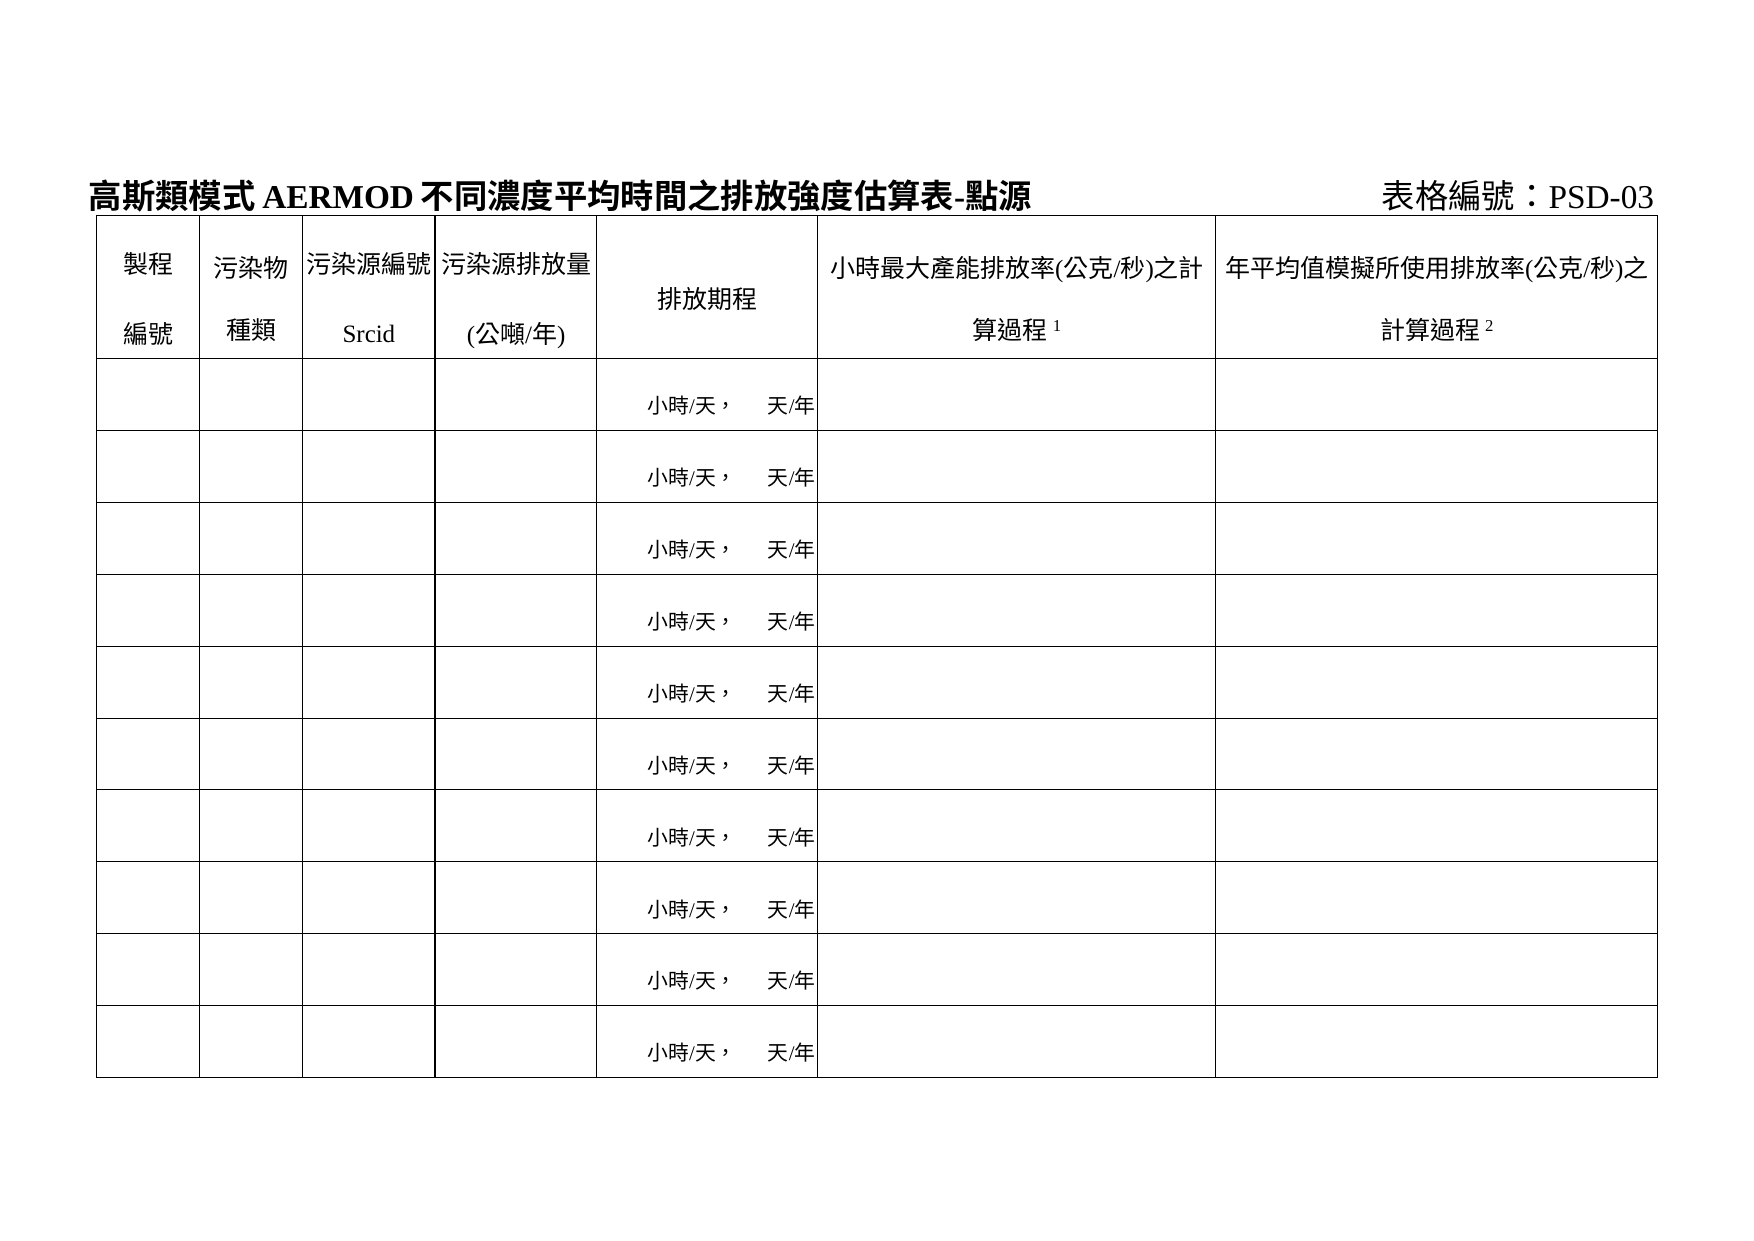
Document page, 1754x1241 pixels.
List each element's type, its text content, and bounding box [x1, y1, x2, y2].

table_cell [436, 575, 596, 646]
table_cell 小時/天， 天/年 [597, 359, 817, 430]
table_cell [303, 934, 434, 1005]
table_cell [818, 431, 1215, 502]
table_cell [303, 719, 434, 789]
table_cell 小時/天， 天/年 [597, 1006, 817, 1077]
table_cell [436, 503, 596, 574]
table_cell [97, 790, 199, 861]
table_cell [436, 359, 596, 430]
table_cell [436, 790, 596, 861]
table_cell [97, 359, 199, 430]
table_cell 小時/天， 天/年 [597, 647, 817, 717]
table_cell [818, 575, 1215, 646]
table_header 污染物種類 [200, 216, 302, 358]
table_cell [1216, 431, 1657, 502]
table_cell [818, 790, 1215, 861]
table_cell [200, 862, 302, 933]
table_cell [303, 503, 434, 574]
table_cell [200, 359, 302, 430]
table_cell [1216, 647, 1657, 717]
table_cell 小時/天， 天/年 [597, 575, 817, 646]
table_cell [818, 1006, 1215, 1077]
table_cell [97, 431, 199, 502]
table_cell [818, 719, 1215, 789]
table_cell [200, 431, 302, 502]
table_cell [303, 790, 434, 861]
table_cell [1216, 934, 1657, 1005]
table_header 年平均值模擬所使用排放率(公克/秒)之計算過程2 [1216, 216, 1657, 358]
table_cell [303, 359, 434, 430]
table_cell [818, 503, 1215, 574]
table_cell [436, 719, 596, 789]
table_cell [436, 431, 596, 502]
table_cell [436, 934, 596, 1005]
table_cell [200, 790, 302, 861]
table_header 製程 編號 [97, 216, 199, 358]
table_header 污染源排放量 (公噸/年) [436, 216, 596, 358]
table_cell [200, 647, 302, 717]
table_cell [97, 934, 199, 1005]
table_cell [97, 503, 199, 574]
table_header 污染源編號 Srcid [303, 216, 434, 358]
table_cell [303, 862, 434, 933]
table_cell [818, 934, 1215, 1005]
table_cell 小時/天， 天/年 [597, 503, 817, 574]
table_cell [97, 719, 199, 789]
table_cell [200, 1006, 302, 1077]
table_cell [303, 431, 434, 502]
table_cell [818, 359, 1215, 430]
table_cell [200, 719, 302, 789]
table_cell [200, 503, 302, 574]
table_cell 小時/天， 天/年 [597, 934, 817, 1005]
table_cell [97, 647, 199, 717]
table_cell [200, 575, 302, 646]
table_cell [1216, 575, 1657, 646]
table_cell 小時/天， 天/年 [597, 862, 817, 933]
table_cell [200, 934, 302, 1005]
table_cell [436, 647, 596, 717]
table_cell [436, 1006, 596, 1077]
table_cell [1216, 1006, 1657, 1077]
table_cell [303, 647, 434, 717]
table_cell [1216, 862, 1657, 933]
table_cell [436, 862, 596, 933]
table_cell [97, 862, 199, 933]
table_cell [303, 575, 434, 646]
table_cell [1216, 359, 1657, 430]
table_cell 小時/天， 天/年 [597, 790, 817, 861]
table_cell 小時/天， 天/年 [597, 431, 817, 502]
text 高斯類模式AERMOD不同濃度平均時間之排放強度估算表-點源 表格編號：PSD-03 [89, 153, 1665, 215]
table_cell [1216, 503, 1657, 574]
table_cell 小時/天， 天/年 [597, 719, 817, 789]
table_header 小時最大產能排放率(公克/秒)之計算過程1 [818, 216, 1215, 358]
table_cell [1216, 719, 1657, 789]
table_cell [303, 1006, 434, 1077]
table_header 排放期程 [597, 216, 817, 358]
table_cell [818, 647, 1215, 717]
table_cell [818, 862, 1215, 933]
table_cell [97, 1006, 199, 1077]
table_cell [1216, 790, 1657, 861]
table_cell [97, 575, 199, 646]
